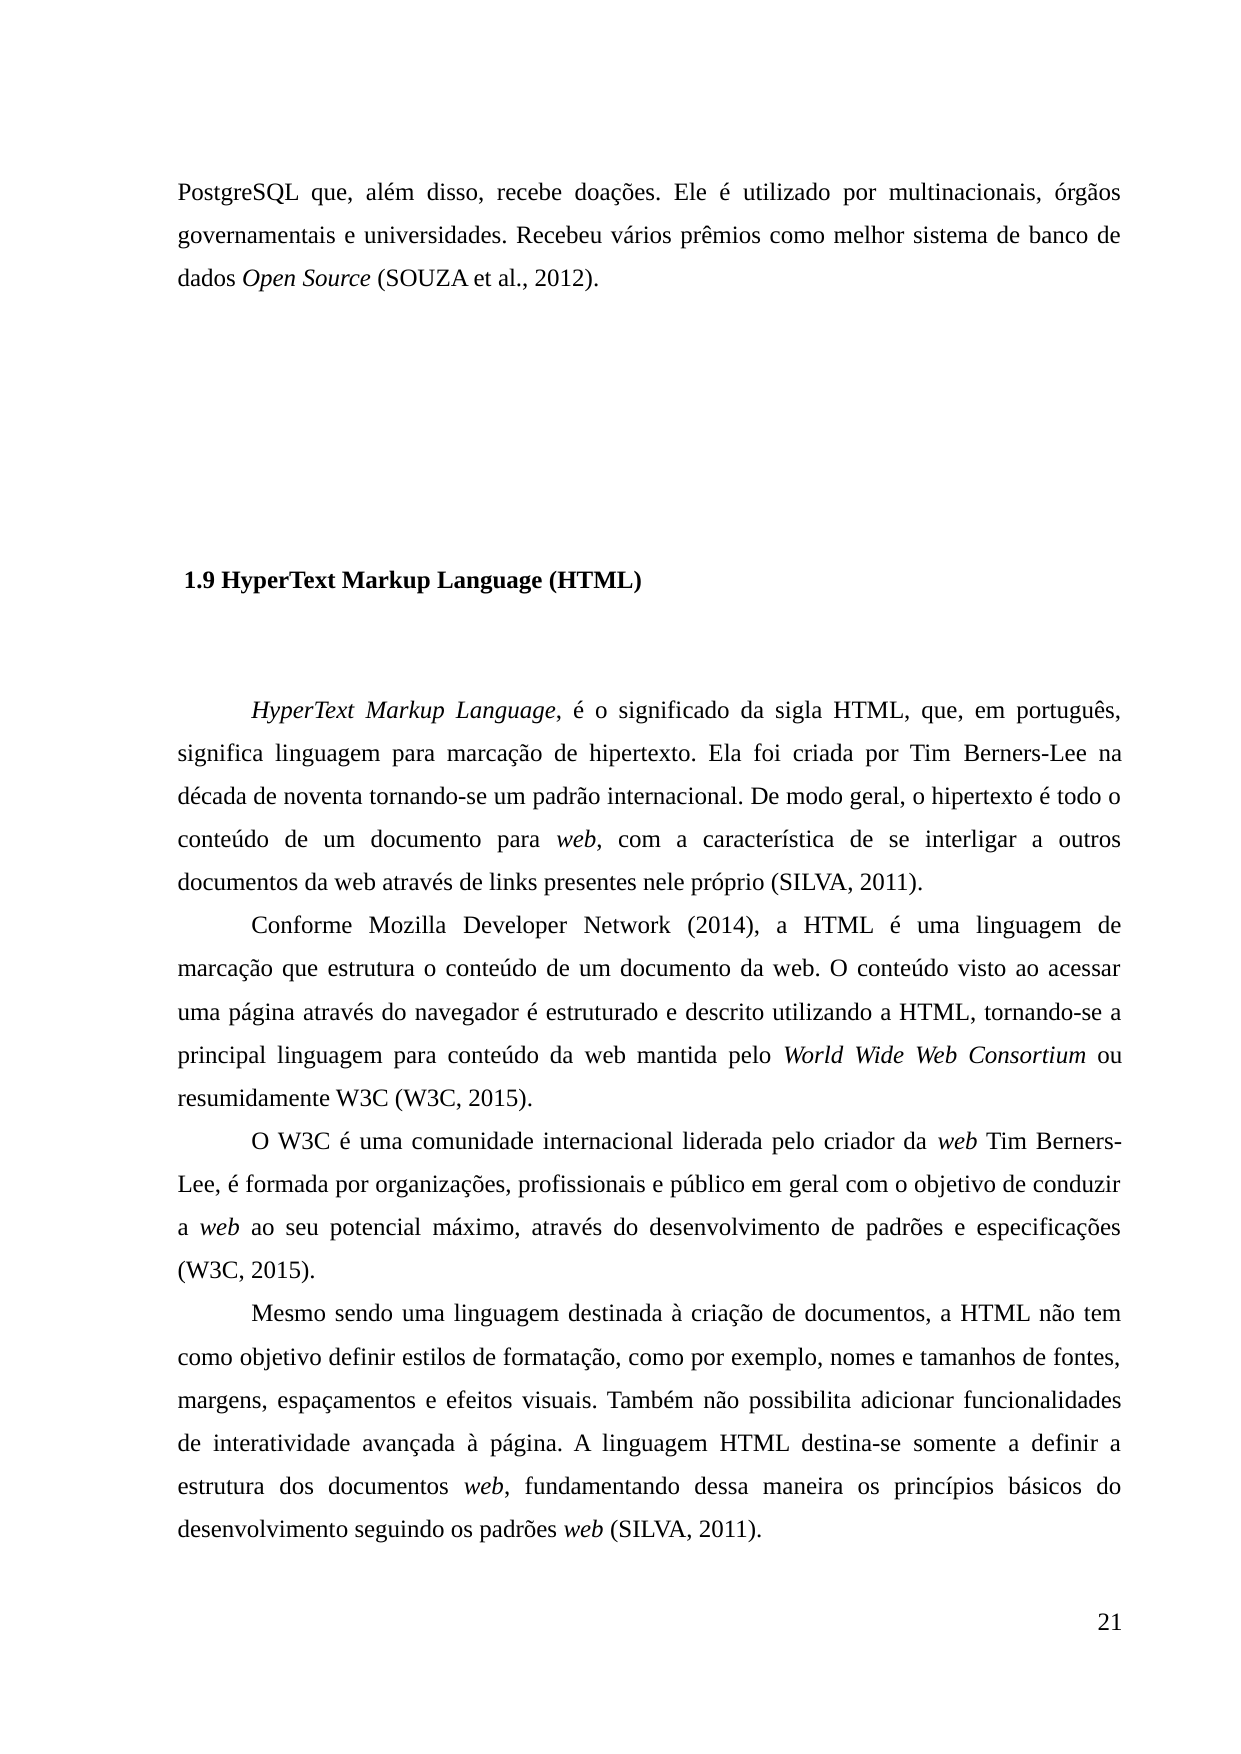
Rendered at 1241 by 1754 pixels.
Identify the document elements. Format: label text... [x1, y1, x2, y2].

text PostgreSQL que, além disso, recebe doações. Ele é utilizado por multinacionais, órgãos governamentais e universidades. Recebeu vários prêmios como melhor sistema de banco de dados Open Source (SOUZA et al., 2012). [177, 177, 1122, 292]
text Conforme Mozilla Developer Network (2014), a HTML é uma linguagem de marcação que estrutura o conteúdo de um documento da web. O conteúdo visto ao acessar uma página através do navegador é estruturado e descrito utilizando a HTML, tornando-se a principal linguagem para conteúdo da web mantida pelo World Wide Web Consortium ou resumidamente W3C (W3C, 2015). [177, 910, 1122, 1112]
text O W3C é uma comunidade internacional liderada pelo criador da web Tim Berners-Lee, é formada por organizações, profissionais e público em geral com o objetivo de conduzir a web ao seu potencial máximo, através do desenvolvimento de padrões e especificações (W3C, 2015). [177, 1126, 1122, 1284]
subtitle HyperText Markup Language (HTML) [177, 565, 1122, 594]
text HyperText Markup Language, é o significado da sigla HTML, que, em português, significa linguagem para marcação de hipertexto. Ela foi criada por Tim Berners-Lee na década de noventa tornando-se um padrão internacional. De modo geral, o hipertexto é todo o conteúdo de um documento para web, com a característica de se interligar a outros documentos da web através de links presentes nele próprio (SILVA, 2011). [177, 695, 1122, 896]
text Mesmo sendo uma linguagem destinada à criação de documentos, a HTML não tem como objetivo definir estilos de formatação, como por exemplo, nomes e tamanhos de fontes, margens, espaçamentos e efeitos visuais. Também não possibilita adicionar funcionalidades de interatividade avançada à página. A linguagem HTML destina-se somente a definir a estrutura dos documentos web, fundamentando dessa maneira os princípios básicos do desenvolvimento seguindo os padrões web (SILVA, 2011). [177, 1298, 1122, 1543]
